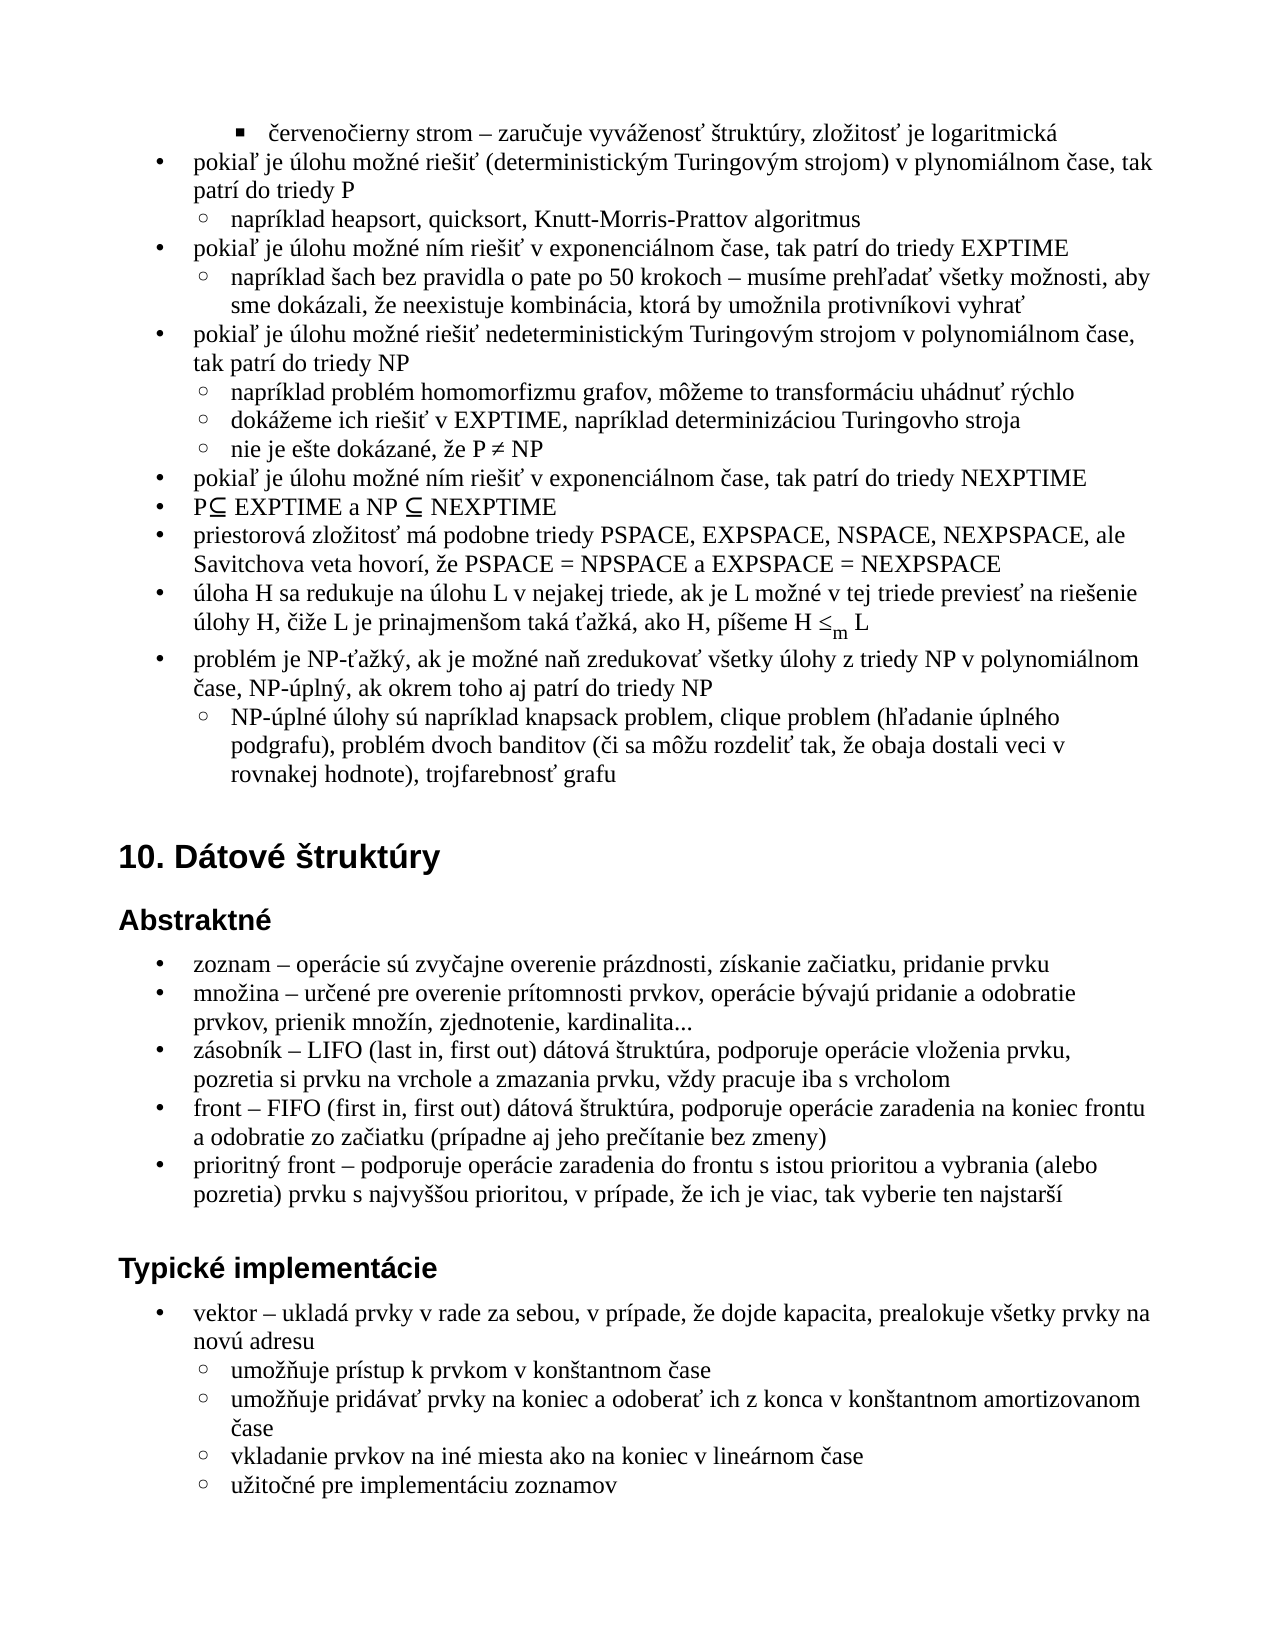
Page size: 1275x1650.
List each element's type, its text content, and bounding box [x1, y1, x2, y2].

list pokiaľ je úlohu možné riešiť (deterministickým Turingovým strojom) v plynomiálnom čase, tak patrí do triedy P [156, 147, 1157, 204]
list NP-úplné úlohy sú napríklad knapsack problem, clique problem (hľadanie úplného podgrafu), problém dvoch banditov (či sa môžu rozdeliť tak, že obaja dostali veci v rovnakej hodnote), trojfarebnosť grafu [193, 702, 1157, 788]
subtitle Typické implementácie [118, 1251, 1157, 1285]
list vektor – ukladá prvky v rade za sebou, v prípade, že dojde kapacita, prealokuje všetky prvky na novú adresu [156, 1298, 1157, 1355]
list P⊆ EXPTIME a NP ⊆ NEXPTIME [156, 492, 1157, 521]
list vkladanie prvkov na iné miesta ako na koniec v lineárnom čase [193, 1441, 1157, 1470]
list úloha H sa redukuje na úlohu L v nejakej triede, ak je L možné v tej triede previesť na riešenie úlohy H, čiže L je prinajmenšom taká ťažká, ako H, píšeme H ≤m L [156, 578, 1157, 644]
subtitle Abstraktné [118, 903, 1157, 937]
list pokiaľ je úlohu možné ním riešiť v exponenciálnom čase, tak patrí do triedy NEXPTIME [156, 463, 1157, 492]
list nie je ešte dokázané, že P ≠ NP [193, 434, 1157, 463]
list umožňuje prístup k prvkom v konštantnom čase [193, 1355, 1157, 1384]
list napríklad heapsort, quicksort, Knutt-Morris-Prattov algoritmus [193, 204, 1157, 233]
list umožňuje pridávať prvky na koniec a odoberať ich z konca v konštantnom amortizovanom čase [193, 1384, 1157, 1441]
list množina – určené pre overenie prítomnosti prvkov, operácie bývajú pridanie a odobratie prvkov, prienik množín, zjednotenie, kardinalita... [156, 978, 1157, 1036]
list dokážeme ich riešiť v EXPTIME, napríklad determinizáciou Turingovho stroja [193, 406, 1157, 434]
list pokiaľ je úlohu možné ním riešiť v exponenciálnom čase, tak patrí do triedy EXPTIME [156, 233, 1157, 262]
list problém je NP-ťažký, ak je možné naň zredukovať všetky úlohy z triedy NP v polynomiálnom čase, NP-úplný, ak okrem toho aj patrí do triedy NP [156, 644, 1157, 702]
list pokiaľ je úlohu možné riešiť nedeterministickým Turingovým strojom v polynomiálnom čase, tak patrí do triedy NP [156, 319, 1157, 377]
list užitočné pre implementáciu zoznamov [193, 1470, 1157, 1499]
list zoznam – operácie sú zvyčajne overenie prázdnosti, získanie začiatku, pridanie prvku [156, 949, 1157, 978]
list front – FIFO (first in, first out) dátová štruktúra, podporuje operácie zaradenia na koniec frontu a odobratie zo začiatku (prípadne aj jeho prečítanie bez zmeny) [156, 1093, 1157, 1151]
list červenočierny strom – zaručuje vyváženosť štruktúry, zložitosť je logaritmická [231, 118, 1157, 147]
list prioritný front – podporuje operácie zaradenia do frontu s istou prioritou a vybrania (alebo pozretia) prvku s najvyššou prioritou, v prípade, že ich je viac, tak vyberie ten najstarší [156, 1151, 1157, 1208]
list zásobník – LIFO (last in, first out) dátová štruktúra, podporuje operácie vloženia prvku, pozretia si prvku na vrchole a zmazania prvku, vždy pracuje iba s vrcholom [156, 1036, 1157, 1093]
list priestorová zložitosť má podobne triedy PSPACE, EXPSPACE, NSPACE, NEXPSPACE, ale Savitchova veta hovorí, že PSPACE = NPSPACE a EXPSPACE = NEXPSPACE [156, 521, 1157, 578]
subtitle 10. Dátové štruktúry [118, 837, 1157, 876]
list napríklad šach bez pravidla o pate po 50 krokoch – musíme prehľadať všetky možnosti, aby sme dokázali, že neexistuje kombinácia, ktorá by umožnila protivníkovi vyhrať [193, 262, 1157, 319]
list napríklad problém homomorfizmu grafov, môžeme to transformáciu uhádnuť rýchlo [193, 377, 1157, 406]
